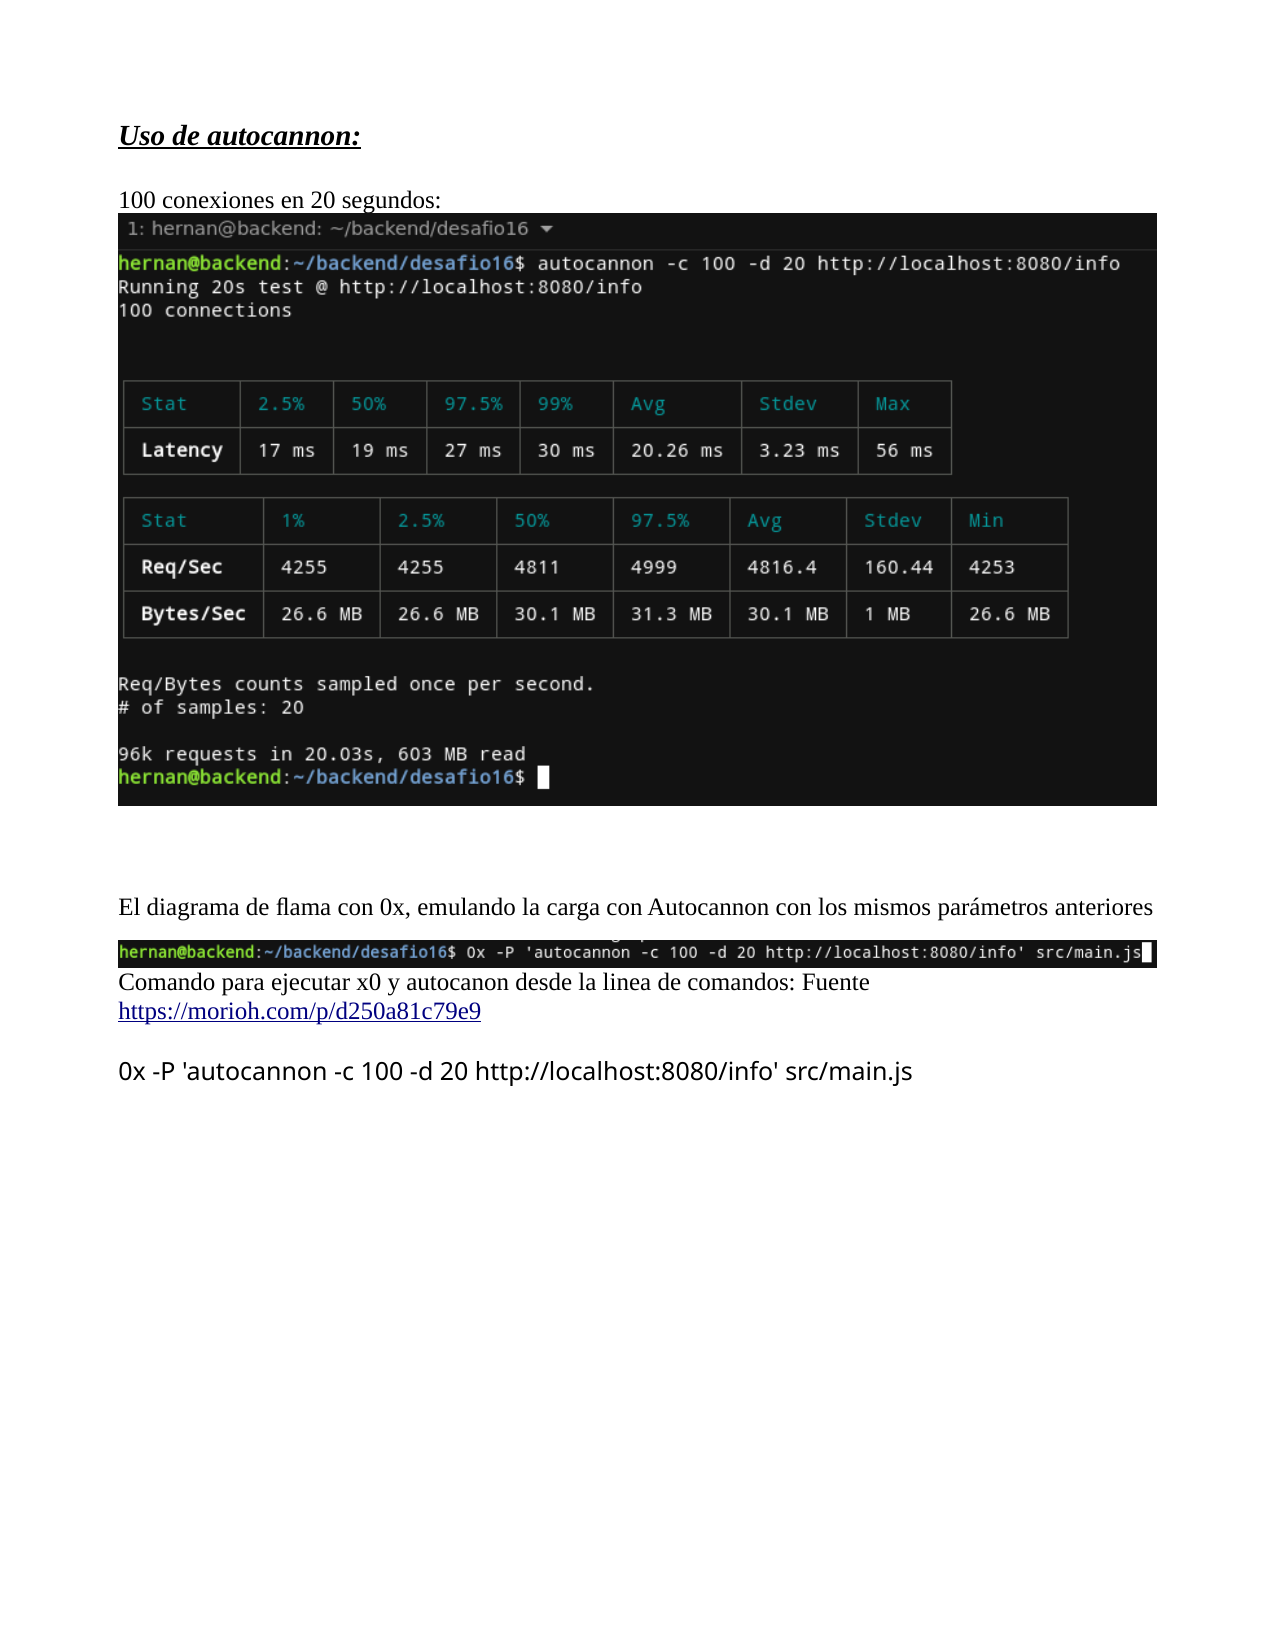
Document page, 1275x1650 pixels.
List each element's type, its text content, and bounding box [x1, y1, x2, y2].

picture [118, 213, 1157, 806]
text El diagrama de ﬂama con 0x, emulando la carga con Autocannon con los mismos parámetros anteriores [118, 892, 1157, 921]
picture [118, 940, 1157, 968]
text 0x -P 'autocannon -c 100 -d 20 http://localhost:8080/info' src/main.js [118, 1053, 1157, 1088]
text [118, 921, 1157, 940]
text 100 conexiones en 20 segundos: [118, 185, 1157, 213]
text Comando para ejecutar x0 y autocanon desde la linea de comandos: Fuente https://morioh.com/p/d250a81c79e9 [118, 968, 1157, 1025]
text Uso de autocannon: [118, 118, 1157, 152]
